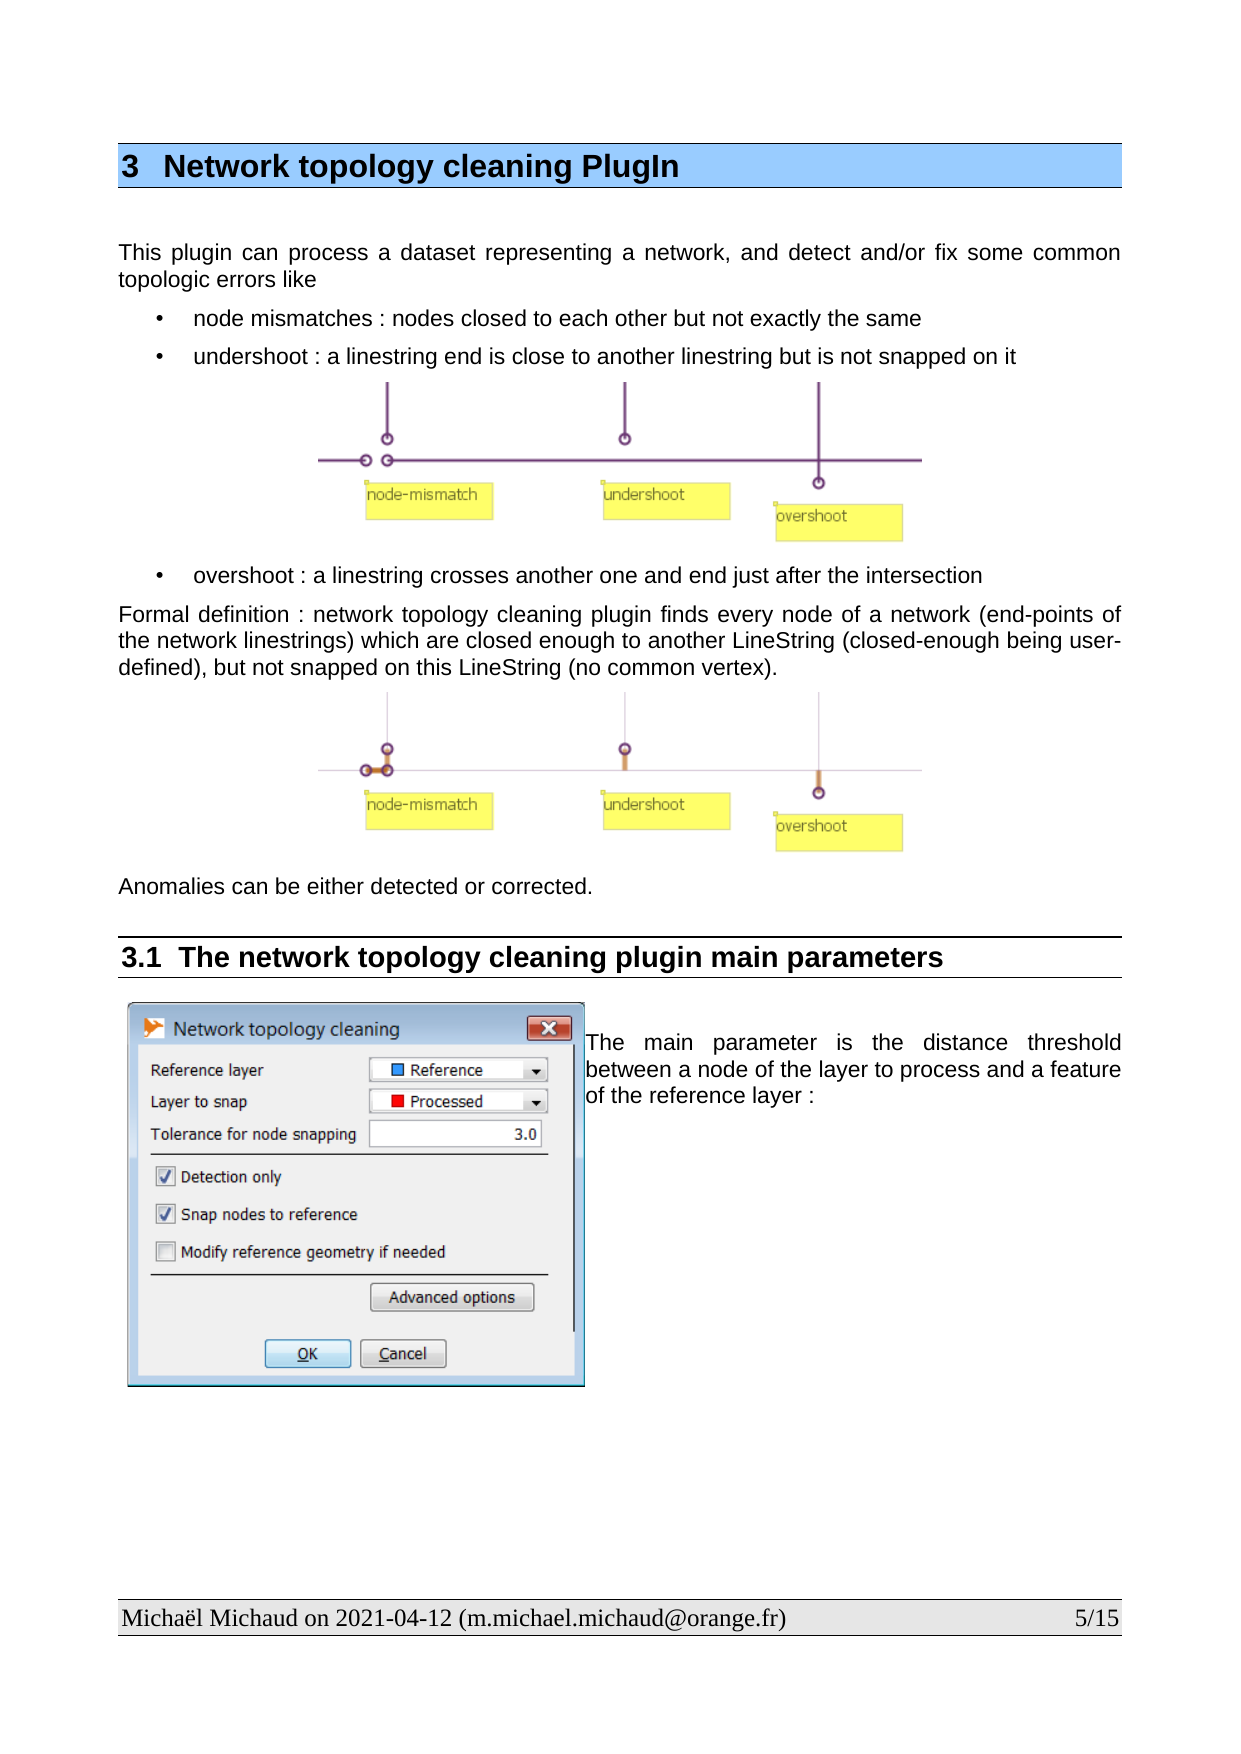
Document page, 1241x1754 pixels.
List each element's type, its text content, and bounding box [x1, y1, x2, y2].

text This plugin can process a dataset representing a network, and detect and/or fix some common topologic errors like [118, 239, 1122, 292]
subtitle The network topology cleaning plugin main parameters [118, 938, 1122, 977]
picture [318, 382, 922, 563]
text The main parameter is the distance threshold between a node of the layer to process and a feature of the reference layer : [585, 1029, 1122, 1108]
picture [318, 692, 922, 873]
text Formal definition : network topology cleaning plugin finds every node of a network (end-points of the network linestrings) which are closed enough to another LineString (closed-enough being user-defined), but not snapped on this LineString (no common vertex). [118, 601, 1122, 680]
subtitle Network topology cleaning PlugIn [118, 144, 1122, 187]
list node mismatches : nodes closed to each other but not exactly the same [156, 304, 1122, 331]
picture [127, 1002, 585, 1387]
text Anomalies can be either detected or corrected. [118, 693, 1122, 899]
list overshoot : a linestring crosses another one and end just after the intersection [156, 382, 1122, 588]
list undershoot : a linestring end is close to another linestring but is not snapped on it [156, 343, 1122, 370]
